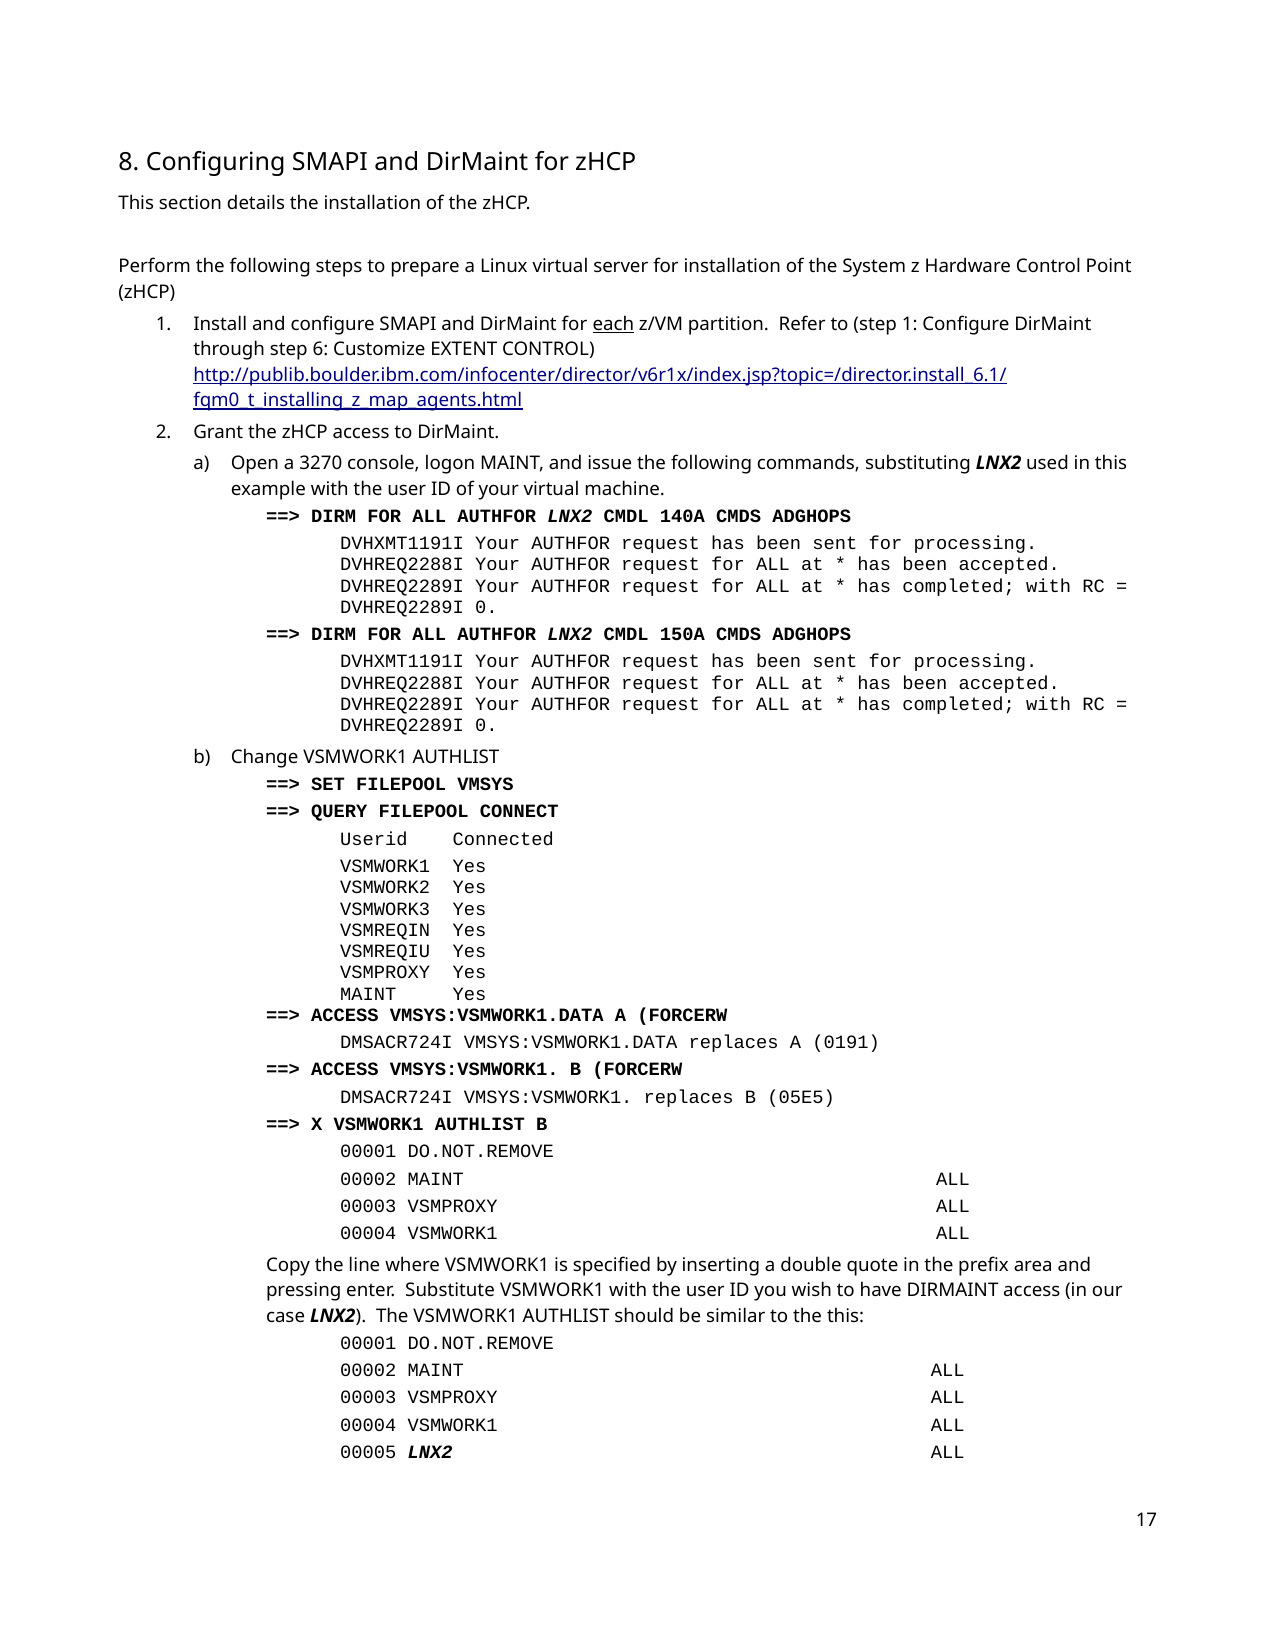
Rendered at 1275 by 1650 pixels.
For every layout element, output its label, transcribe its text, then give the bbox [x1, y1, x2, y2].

text VSMWORK2 Yes [340, 878, 1157, 899]
text Copy the line where VSMWORK1 is specified by inserting a double quote in the prefix area and pressing enter. Substitute VSMWORK1 with the user ID you wish to have DIRMAINT access (in our case LNX2). The VSMWORK1 AUTHLIST should be similar to the this: [266, 1251, 1157, 1328]
text 00004 VSMWORK1 ALL [340, 1416, 1157, 1437]
text VSMREQIN Yes [340, 921, 1157, 942]
text 00001 DO.NOT.REMOVE [340, 1142, 1157, 1163]
text 00005 LNX2 ALL [340, 1443, 1157, 1464]
text DMSACR724I VMSYS:VSMWORK1. replaces B (05E5) [118, 1087, 1157, 1109]
text 00004 VSMWORK1 ALL [340, 1224, 1157, 1245]
text Userid Connected [340, 829, 1157, 851]
text ==> ACCESS VMSYS:VSMWORK1. B (FORCERW [118, 1060, 1157, 1081]
text 00002 MAINT ALL [340, 1169, 1157, 1191]
text VSMPROXY Yes [340, 963, 1157, 984]
text This section details the installation of the zHCP. [118, 190, 1157, 215]
text ==> QUERY FILEPOOL CONNECT [118, 802, 1157, 823]
text 00003 VSMPROXY ALL [340, 1197, 1157, 1218]
text VSMWORK1 Yes [340, 857, 1157, 878]
subtitle 8. Configuring SMAPI and DirMaint for zHCP [118, 143, 1157, 177]
text VSMWORK3 Yes [340, 899, 1157, 921]
text 00002 MAINT ALL [340, 1361, 1157, 1382]
text Perform the following steps to prepare a Linux virtual server for installation of the System z Hardware Control Point (zHCP) [118, 253, 1157, 304]
text ==> DIRM FOR ALL AUTHFOR LNX2 CMDL 150A CMDS ADGHOPS [118, 625, 1157, 646]
text ==> SET FILEPOOL VMSYS [118, 775, 1157, 796]
list Grant the zHCP access to DirMaint. [156, 418, 1157, 443]
text VSMREQIU Yes [340, 942, 1157, 963]
text DMSACR724I VMSYS:VSMWORK1.DATA replaces A (0191) [340, 1033, 1157, 1054]
list Open a 3270 console, logon MAINT, and issue the following commands, substituting LNX2 used in this example with the user ID of your virtual machine. [193, 449, 1157, 501]
text 00001 DO.NOT.REMOVE [340, 1334, 1157, 1355]
list Change VSMWORK1 AUTHLIST [193, 743, 1157, 769]
text ==> X VSMWORK1 AUTHLIST B [118, 1115, 1157, 1136]
text ==> ACCESS VMSYS:VSMWORK1.DATA A (FORCERW [118, 1006, 1157, 1027]
text 00003 VSMPROXY ALL [340, 1388, 1157, 1409]
text DVHXMT1191I Your AUTHFOR request has been sent for processing. DVHREQ2288I Your AUTHFOR request for ALL at * has been accepted. DVHREQ2289I Your AUTHFOR request for ALL at * has completed; with RC = DVHREQ2289I 0. [340, 652, 1157, 737]
text ==> DIRM FOR ALL AUTHFOR LNX2 CMDL 140A CMDS ADGHOPS [118, 507, 1157, 528]
text DVHXMT1191I Your AUTHFOR request has been sent for processing. DVHREQ2288I Your AUTHFOR request for ALL at * has been accepted. DVHREQ2289I Your AUTHFOR request for ALL at * has completed; with RC = DVHREQ2289I 0. [340, 534, 1157, 619]
text MAINT Yes [340, 984, 1157, 1006]
list Install and configure SMAPI and DirMaint for each z/VM partition. Refer to (step 1: Configure DirMaint through step 6: Customize EXTENT CONTROL) http://publib.boulder.ibm.com/infocenter/director/v6r1x/index.jsp?topic=/director.install_6.1/fqm0_t_installing_z_map_agents.html [156, 310, 1157, 412]
